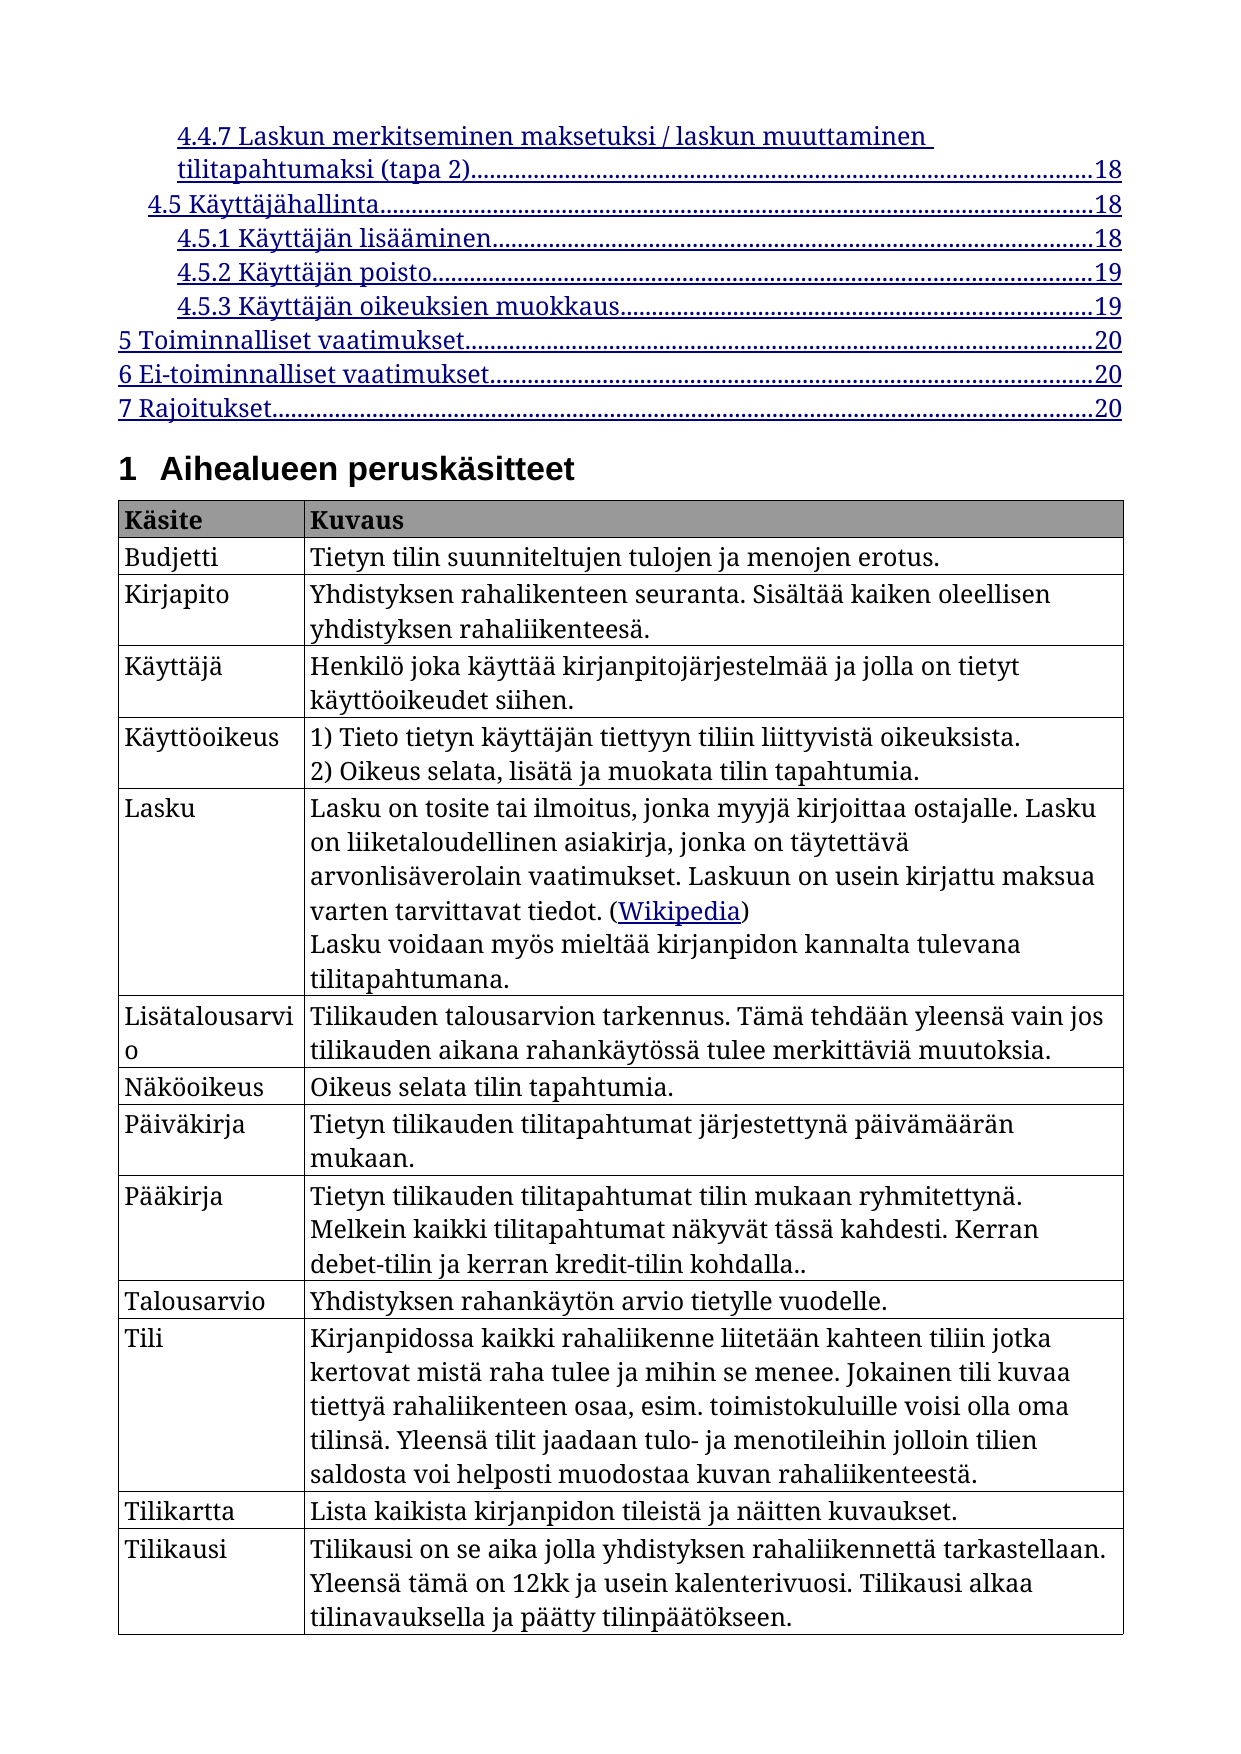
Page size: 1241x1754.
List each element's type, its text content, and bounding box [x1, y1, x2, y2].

text 4.4.7 Laskun merkitseminen maksetuksi / laskun muuttaminen tilitapahtumaksi (tapa 2) 18 [177, 118, 1122, 181]
table_cell Yhdistyksen rahalikenteen seuranta. Sisältää kaiken oleellisen yhdistyksen rahaliikenteesä. [305, 575, 1123, 645]
table_cell Lasku [119, 789, 304, 995]
text 4.5.1 Käyttäjän lisääminen 18 [177, 220, 1122, 249]
table_cell Tilikartta [119, 1492, 304, 1528]
table_cell Talousarvio [119, 1281, 304, 1317]
table_cell Tilikauden talousarvion tarkennus. Tämä tehdään yleensä vain jos tilikauden aikana rahankäytössä tulee merkittäviä muutoksia. [305, 996, 1123, 1067]
text 5 Toiminnalliset vaatimukset 20 [118, 322, 1122, 351]
text 6 Ei-toiminnalliset vaatimukset 20 [118, 357, 1122, 385]
table_cell Lista kaikista kirjanpidon tileistä ja näitten kuvaukset. [305, 1492, 1123, 1528]
table_header Kuvaus [305, 501, 1123, 537]
table_cell Henkilö joka käyttää kirjanpitojärjestelmää ja jolla on tietyt käyttöoikeudet siihen. [305, 646, 1123, 717]
text 4.5 Käyttäjähallinta 18 [148, 186, 1122, 215]
table_cell Tietyn tilikauden tilitapahtumat järjestettynä päivämäärän mukaan. [305, 1105, 1123, 1175]
subtitle Aihealueen peruskäsitteet [118, 450, 1122, 487]
table_cell Päiväkirja [119, 1105, 304, 1175]
text 4.5.3 Käyttäjän oikeuksien muokkaus 19 [177, 288, 1122, 317]
text [118, 387, 1122, 391]
text 7 Rajoitukset 20 [118, 391, 1122, 419]
table_cell Tilikausi [119, 1529, 304, 1633]
table_cell Kirjanpidossa kaikki rahaliikenne liitetään kahteen tiliin jotka kertovat mistä raha tulee ja mihin se menee. Jokainen tili kuvaa tiettyä rahaliikenteen osaa, esim. toimistokuluille voisi olla oma tilinsä. Yleensä tilit jaadaan tulo- ja menotileihin jolloin tilien saldosta voi helposti muodostaa kuvan rahaliikenteestä. [305, 1319, 1123, 1491]
table_cell Oikeus selata tilin tapahtumia. [305, 1068, 1123, 1104]
table_cell Kirjapito [119, 575, 304, 645]
table_header Käsite [119, 501, 304, 537]
table_cell Tili [119, 1319, 304, 1491]
table_cell Tietyn tilin suunniteltujen tulojen ja menojen erotus. [305, 538, 1123, 574]
text [118, 421, 1122, 425]
table_cell Käyttäjä [119, 646, 304, 717]
table_cell Tietyn tilikauden tilitapahtumat tilin mukaan ryhmitettynä. Melkein kaikki tilitapahtumat näkyvät tässä kahdesti. Kerran debet-tilin ja kerran kredit-tilin kohdalla.. [305, 1176, 1123, 1280]
table_cell Pääkirja [119, 1176, 304, 1280]
table_cell Käyttöoikeus [119, 718, 304, 788]
table_cell Näköoikeus [119, 1068, 304, 1104]
table_cell 1) Tieto tietyn käyttäjän tiettyyn tiliin liittyvistä oikeuksista. 2) Oikeus selata, lisätä ja muokata tilin tapahtumia. [305, 718, 1123, 788]
table_cell Lasku on tosite tai ilmoitus, jonka myyjä kirjoittaa ostajalle. Lasku on liiketaloudellinen asiakirja, jonka on täytettävä arvonlisäverolain vaatimukset. Laskuun on usein kirjattu maksua varten tarvittavat tiedot. (Wikipedia) Lasku voidaan myös mieltää kirjanpidon kannalta tulevana tilitapahtumana. [305, 789, 1123, 995]
table_cell Yhdistyksen rahankäytön arvio tietylle vuodelle. [305, 1281, 1123, 1317]
table_cell Lisätalousarvio [119, 996, 304, 1067]
text 4.5.2 Käyttäjän poisto 19 [177, 254, 1122, 283]
text [118, 353, 1122, 357]
table_cell Tilikausi on se aika jolla yhdistyksen rahaliikennettä tarkastellaan. Yleensä tämä on 12kk ja usein kalenterivuosi. Tilikausi alkaa tilinavauksella ja päätty tilinpäätökseen. [305, 1529, 1123, 1633]
table_cell Budjetti [119, 538, 304, 574]
